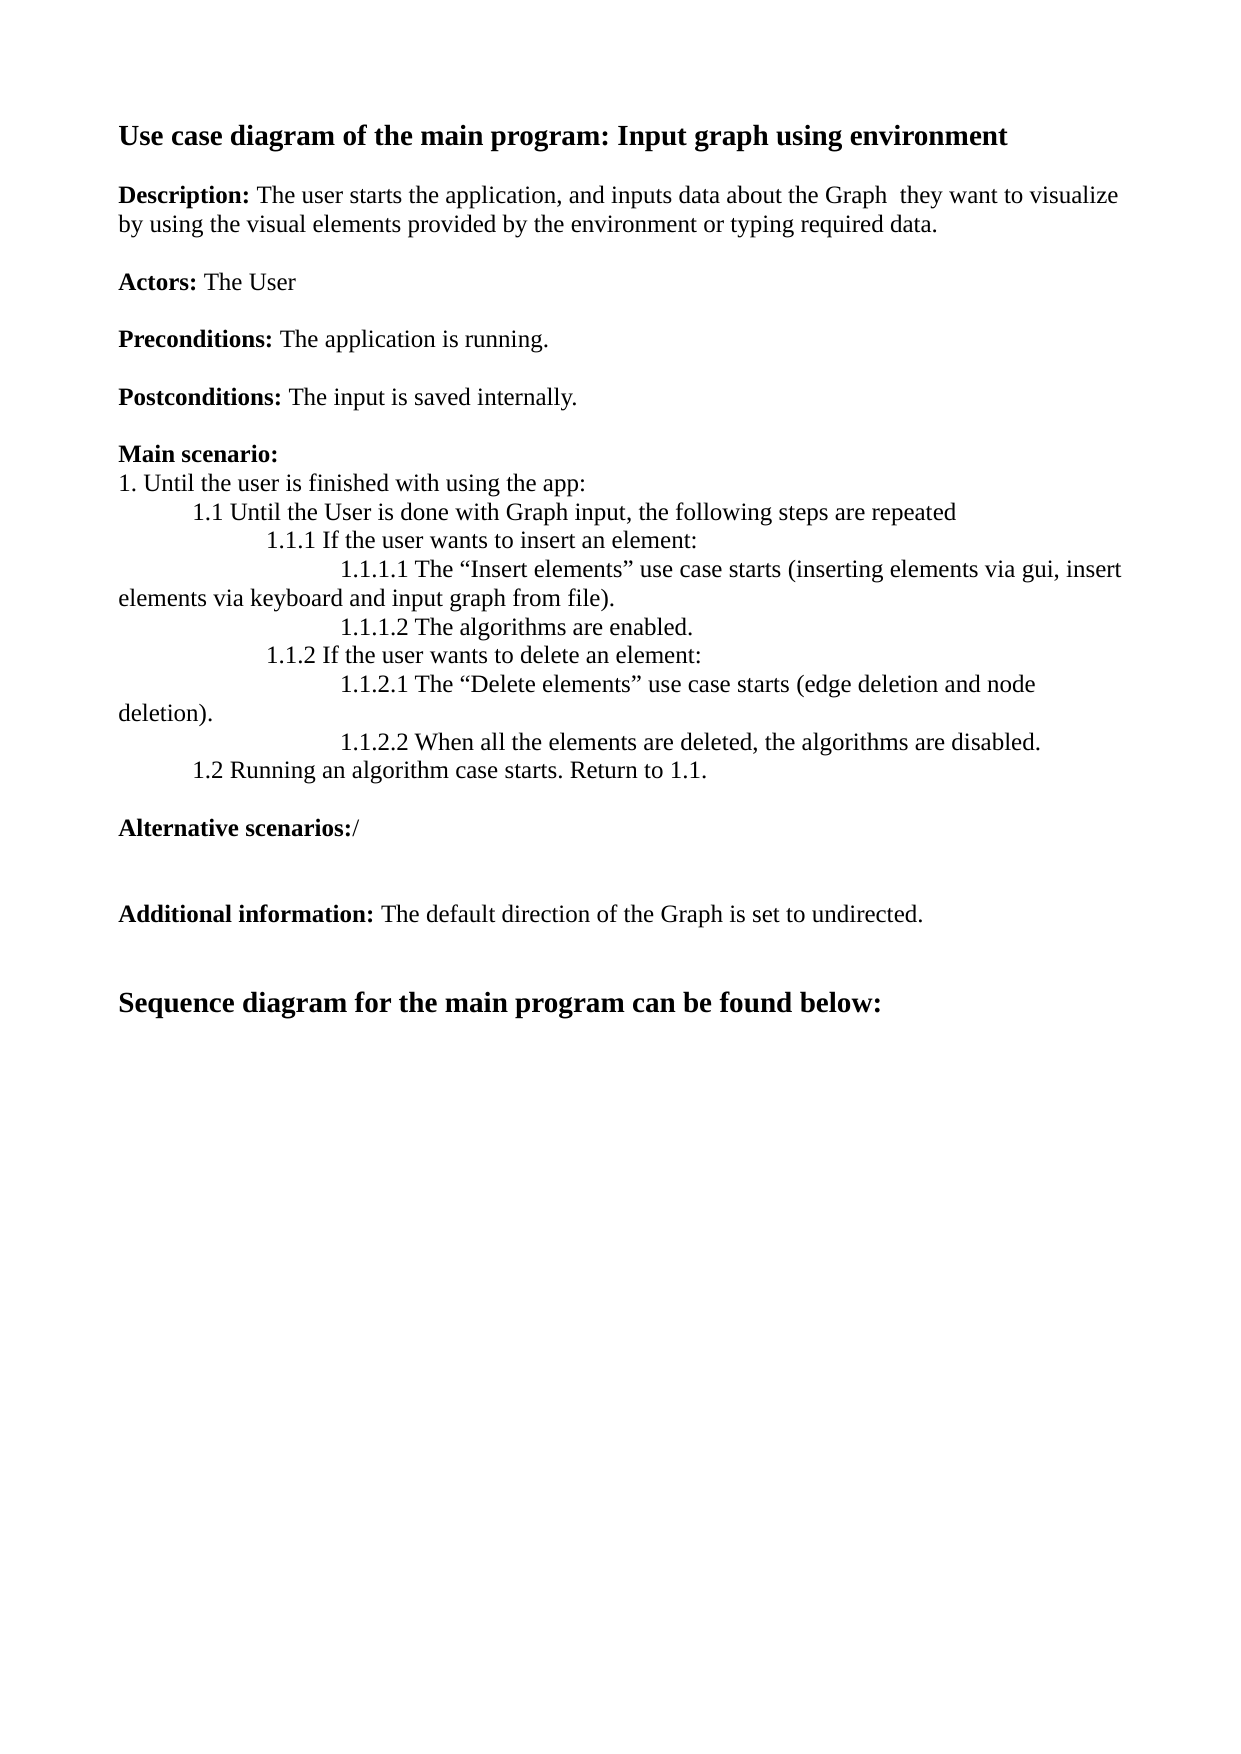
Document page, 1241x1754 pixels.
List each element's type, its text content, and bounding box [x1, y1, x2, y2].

text Use case diagram of the main program: Input graph using environment [118, 118, 1122, 152]
text Postconditions: The input is saved internally. [118, 353, 1122, 410]
text Preconditions: The application is running. [118, 295, 1122, 353]
text Main scenario: 1. Until the user is finished with using the app: [118, 410, 1122, 497]
text Actors: The User [118, 238, 1122, 295]
text 1.1 Until the User is done with Graph input, the following steps are repeated 1.1.1 If the user wants to insert an element: 1.1.1.1 The “Insert elements” use case starts (inserting elements via gui, insert elements via keyboard and input graph from file). 1.1.1.2 The algorithms are enabled. 1.1.2 If the user wants to delete an element: 1.1.2.1 The “Delete elements” use case starts (edge deletion and node deletion). 1.1.2.2 When all the elements are deleted, the algorithms are disabled. [118, 497, 1122, 755]
text Alternative scenarios:/ [118, 784, 1122, 842]
text Description: The user starts the application, and inputs data about the Graph they want to visualize by using the visual elements provided by the environment or typing required data. [118, 152, 1122, 238]
text 1.2 Running an algorithm case starts. Return to 1.1. [118, 755, 1122, 784]
text Additional information: The default direction of the Graph is set to undirected. [118, 870, 1122, 928]
text Sequence diagram for the main program can be found below: [118, 985, 1122, 1019]
